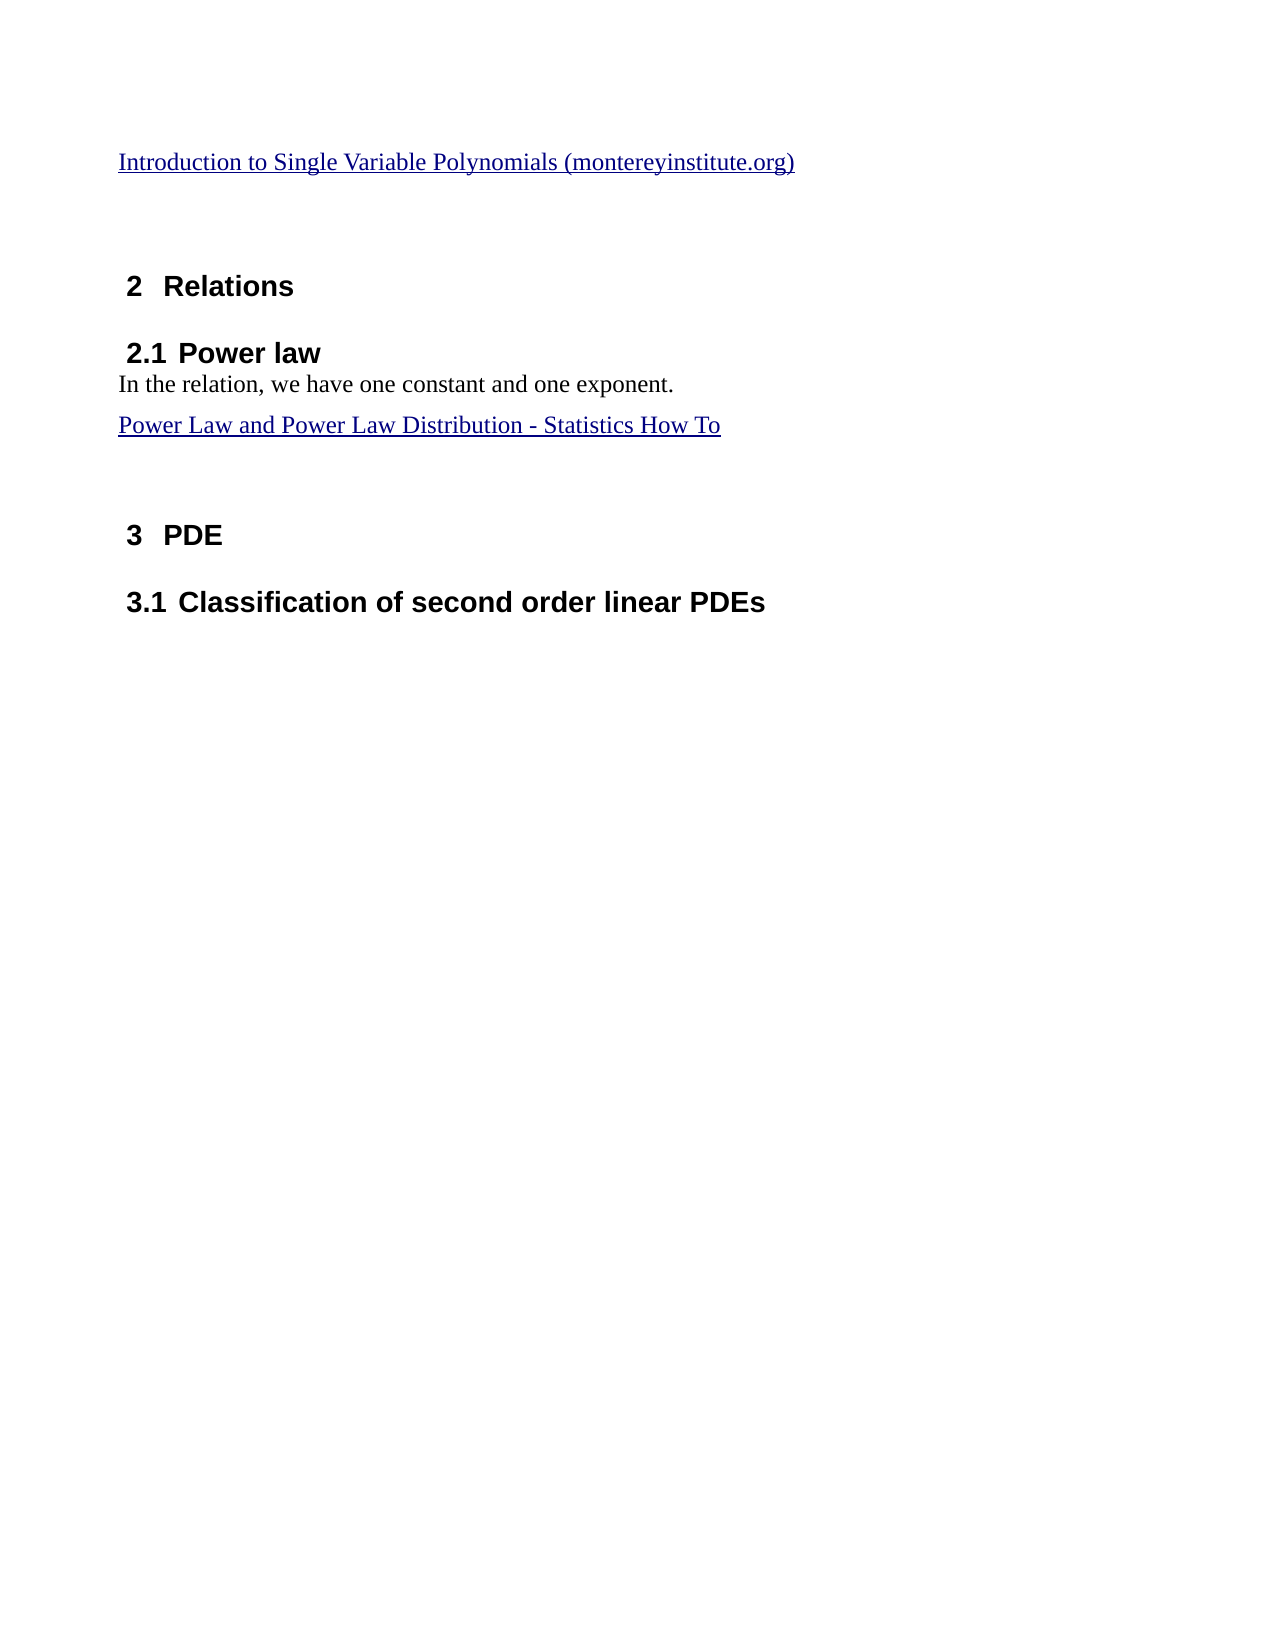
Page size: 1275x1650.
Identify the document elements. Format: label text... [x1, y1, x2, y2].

subtitle Relations [118, 269, 1157, 302]
subtitle PDE [118, 518, 1157, 551]
subtitle Classification of second order linear PDEs [118, 585, 1157, 618]
text Introduction to Single Variable Polynomials (montereyinstitute.org) [118, 147, 1157, 176]
text In the relation, we have one constant and one exponent. [118, 369, 1157, 398]
text Power Law and Power Law Distribution - Statistics How To [118, 410, 1157, 439]
subtitle Power law [118, 336, 1157, 369]
